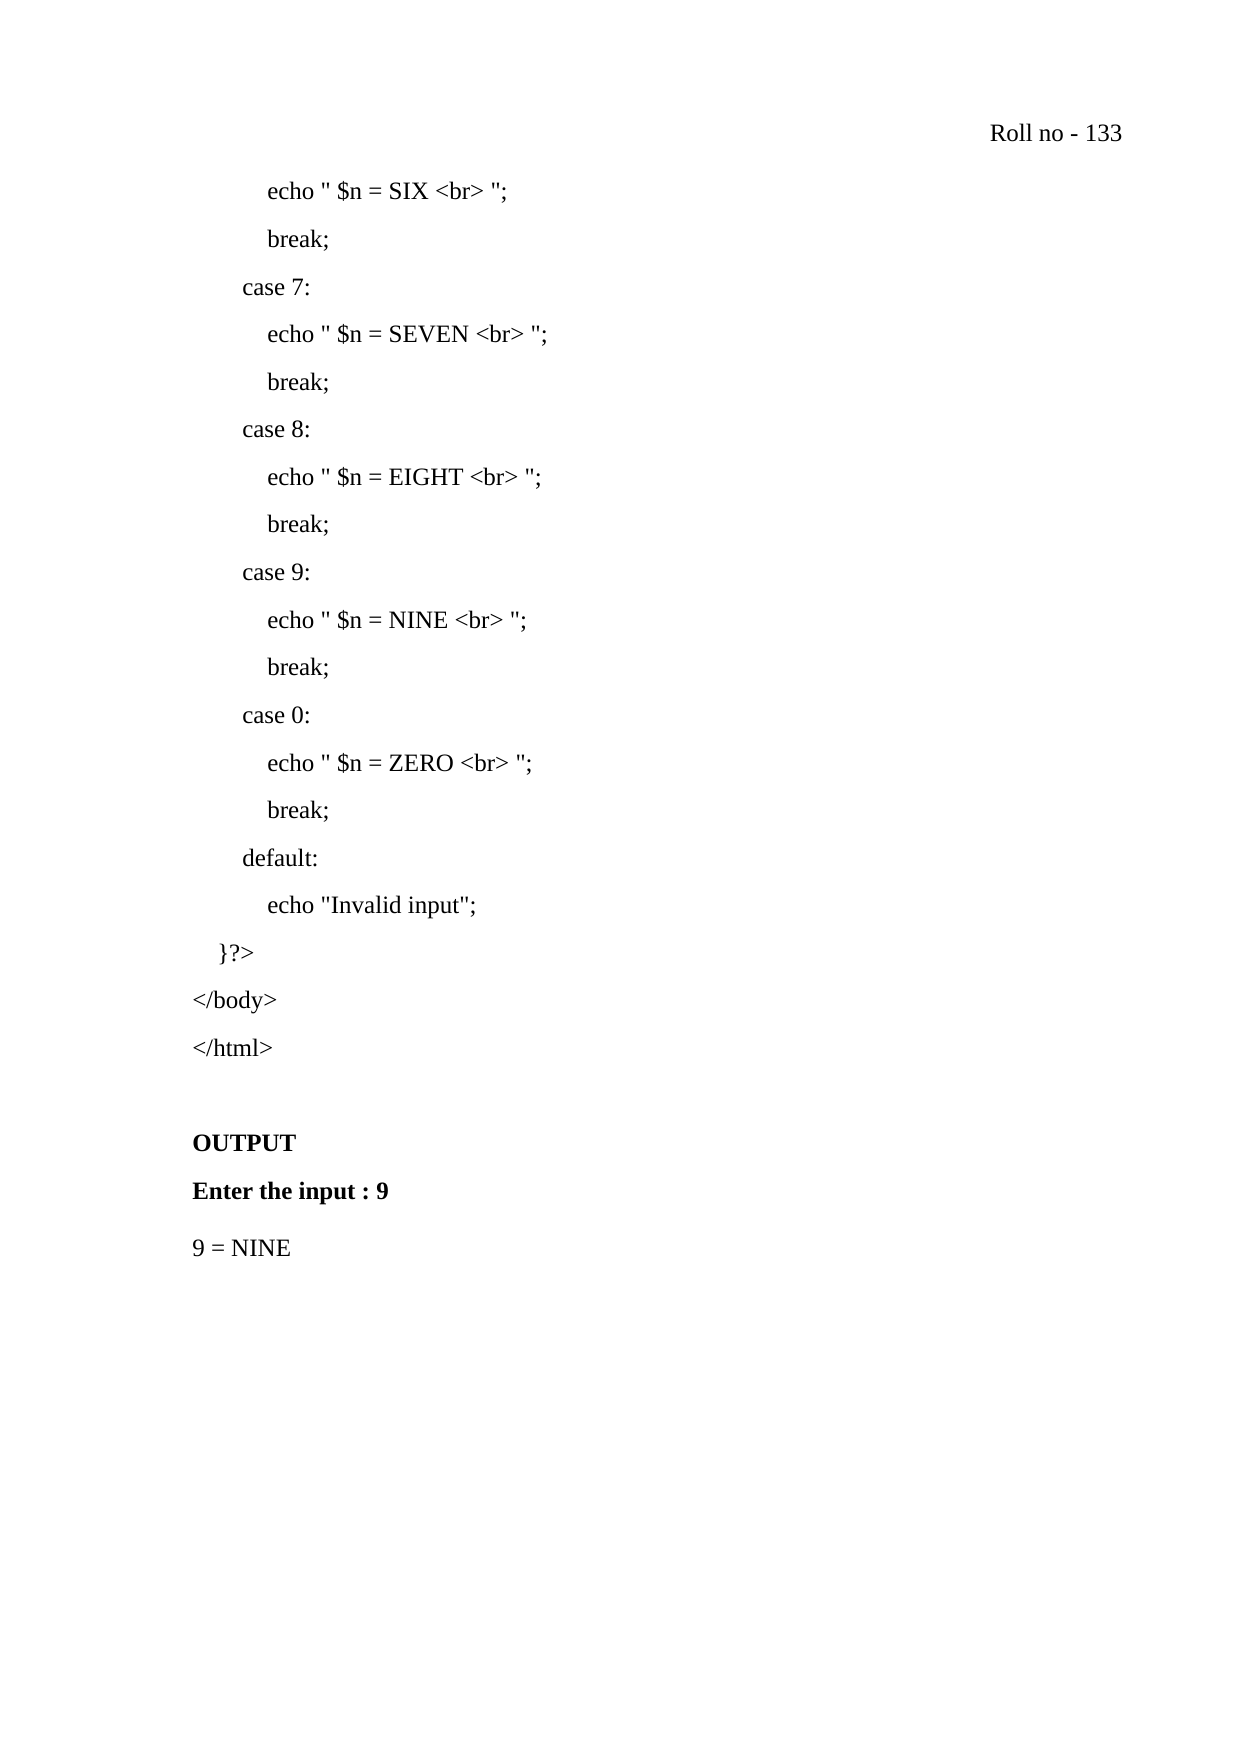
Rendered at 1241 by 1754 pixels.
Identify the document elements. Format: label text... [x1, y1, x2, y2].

text echo " $n = NINE <br> "; [192, 605, 1122, 633]
text echo " $n = SIX <br> "; [192, 176, 1122, 205]
text break; [192, 795, 1122, 824]
text OUTPUT [192, 1128, 1122, 1157]
text case 9: [192, 557, 1122, 586]
text case 8: [192, 414, 1122, 443]
text case 0: [192, 700, 1122, 729]
text </html> [192, 1033, 1122, 1062]
text Enter the input : 9 [192, 1176, 1122, 1233]
text </body> [192, 986, 1122, 1014]
text default: [192, 843, 1122, 872]
text break; [192, 652, 1122, 681]
text 9 = NINE [118, 1233, 1122, 1262]
text break; [192, 509, 1122, 538]
text break; [192, 367, 1122, 396]
text }?> [192, 938, 1122, 967]
text echo " $n = ZERO <br> "; [192, 748, 1122, 776]
text echo " $n = EIGHT <br> "; [192, 462, 1122, 491]
text echo "Invalid input"; [192, 890, 1122, 919]
text break; [192, 224, 1122, 253]
text echo " $n = SEVEN <br> "; [192, 319, 1122, 348]
text case 7: [192, 272, 1122, 300]
